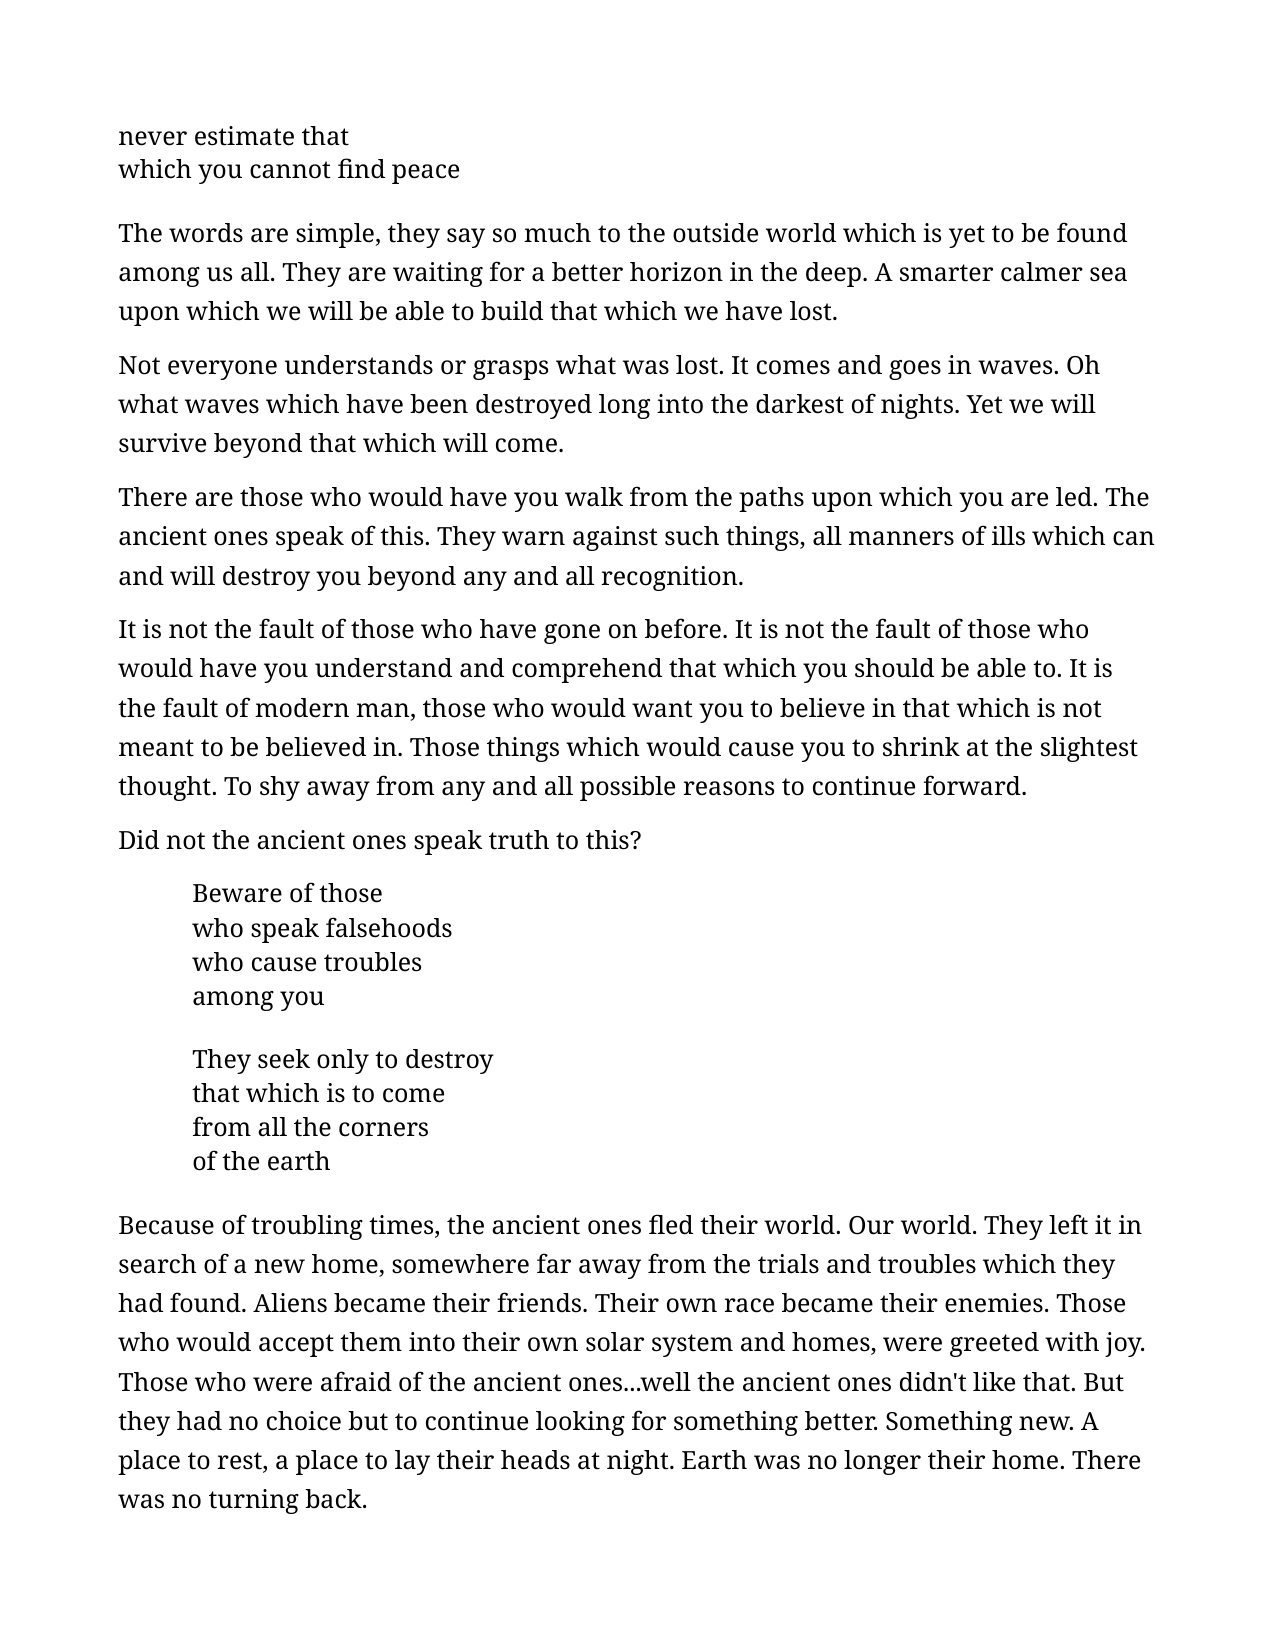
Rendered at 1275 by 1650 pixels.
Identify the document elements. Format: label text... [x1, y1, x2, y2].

text Beware of those who speak falsehoods who cause troubles among you [118, 876, 1157, 1012]
text They seek only to destroy that which is to come from all the corners of the earth [118, 1042, 1157, 1178]
text never estimate that which you cannot find peace [118, 118, 1157, 186]
text Did not the ancient ones speak truth to this? [118, 822, 1157, 856]
text The words are simple, they say so much to the outside world which is yet to be found among us all. They are waiting for a better horizon in the deep. A smarter calmer sea upon which we will be able to build that which we have lost. [118, 216, 1157, 328]
text There are those who would have you walk from the paths upon which you are led. The ancient ones speak of this. They warn against such things, all manners of ills which can and will destroy you beyond any and all recognition. [118, 480, 1157, 592]
text Because of troubling times, the ancient ones fled their world. Our world. They left it in search of a new home, somewhere far away from the trials and troubles which they had found. Aliens became their friends. Their own race became their enemies. Those who would accept them into their own solar system and homes, were greeted with joy. Those who were afraid of the ancient ones...well the ancient ones didn't like that. But they had no choice but to continue looking for something better. Something new. A place to rest, a place to lay their heads at night. Earth was no longer their home. There was no turning back. [118, 1208, 1157, 1516]
text It is not the fault of those who have gone on before. It is not the fault of those who would have you understand and comprehend that which you should be able to. It is the fault of modern man, those who would want you to believe in that which is not meant to be believed in. Those things which would cause you to shrink at the slightest thought. To shy away from any and all possible reasons to continue forward. [118, 612, 1157, 803]
text Not everyone understands or grasps what was lost. It comes and goes in waves. Oh what waves which have been destroyed long into the darkest of nights. Yet we will survive beyond that which will come. [118, 348, 1157, 460]
